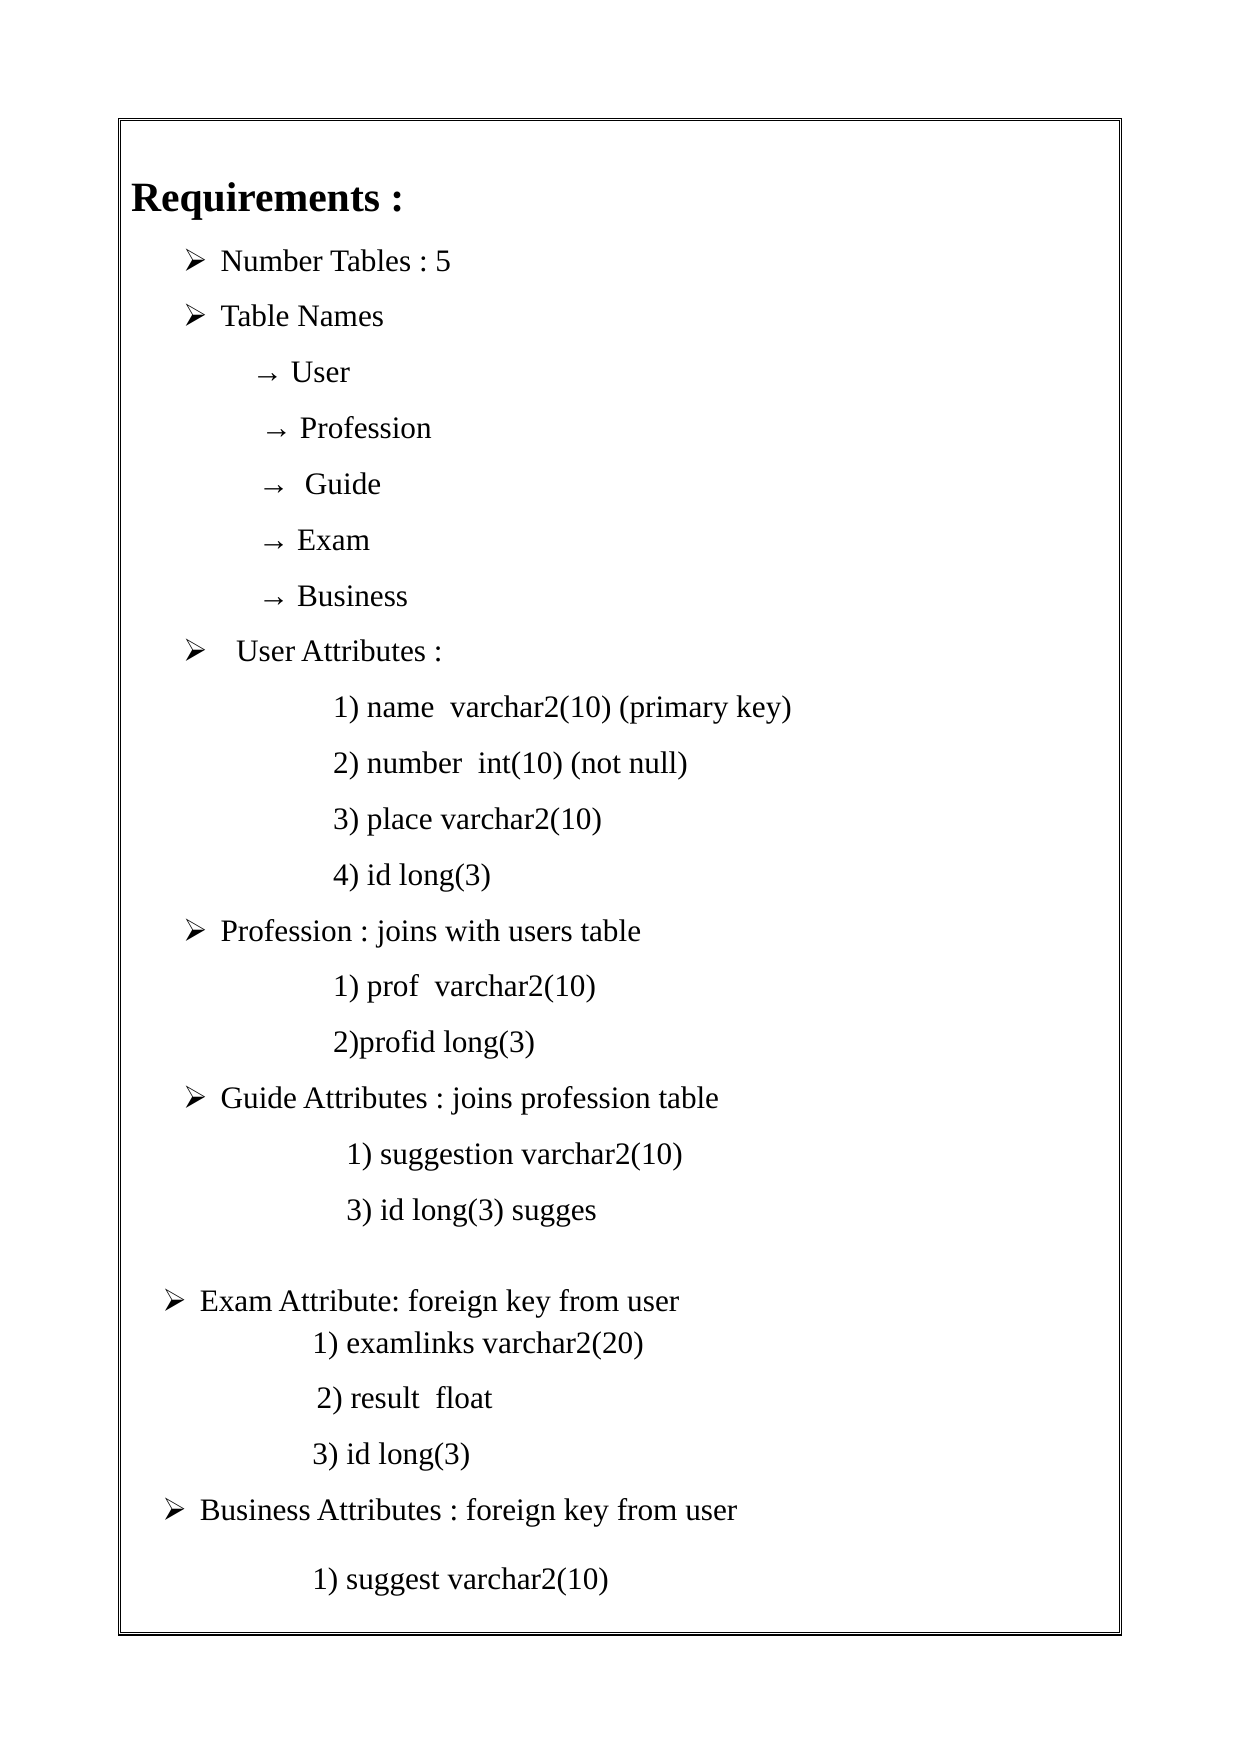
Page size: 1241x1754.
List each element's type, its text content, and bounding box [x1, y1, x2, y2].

text 1) suggestion varchar2(10) [124, 1135, 1116, 1171]
text 3) id long(3) sugges [124, 1191, 1116, 1227]
list 3) place varchar2(10) [295, 800, 1116, 836]
list 4) id long(3) [295, 856, 1116, 892]
list Exam Attribute: foreign key from user 1) examlinks varchar2(20) [162, 1283, 1116, 1360]
list → Guide [220, 465, 1116, 501]
list 3) id long(3) [162, 1436, 1116, 1472]
list → User [183, 353, 1116, 389]
list → Exam [220, 521, 1116, 557]
list User Attributes : [183, 633, 1116, 668]
list Profession : joins with users table [183, 912, 1116, 948]
list → Business [220, 577, 1116, 613]
text Requirements : [124, 172, 1116, 220]
list Number Tables : 5 [183, 242, 1116, 278]
list 1) prof varchar2(10) [295, 968, 1116, 1003]
list 1) suggest varchar2(10) [274, 1560, 1116, 1596]
list 1) name varchar2(10) (primary key) [295, 688, 1116, 724]
list 2)profid long(3) [295, 1023, 1116, 1059]
text → Profession [124, 409, 1116, 445]
list Guide Attributes : joins profession table [183, 1079, 1116, 1115]
list 2) number int(10) (not null) [295, 744, 1116, 780]
list 2) result float [162, 1380, 1116, 1416]
list Table Names [183, 298, 1116, 333]
list Business Attributes : foreign key from user [162, 1491, 1116, 1527]
